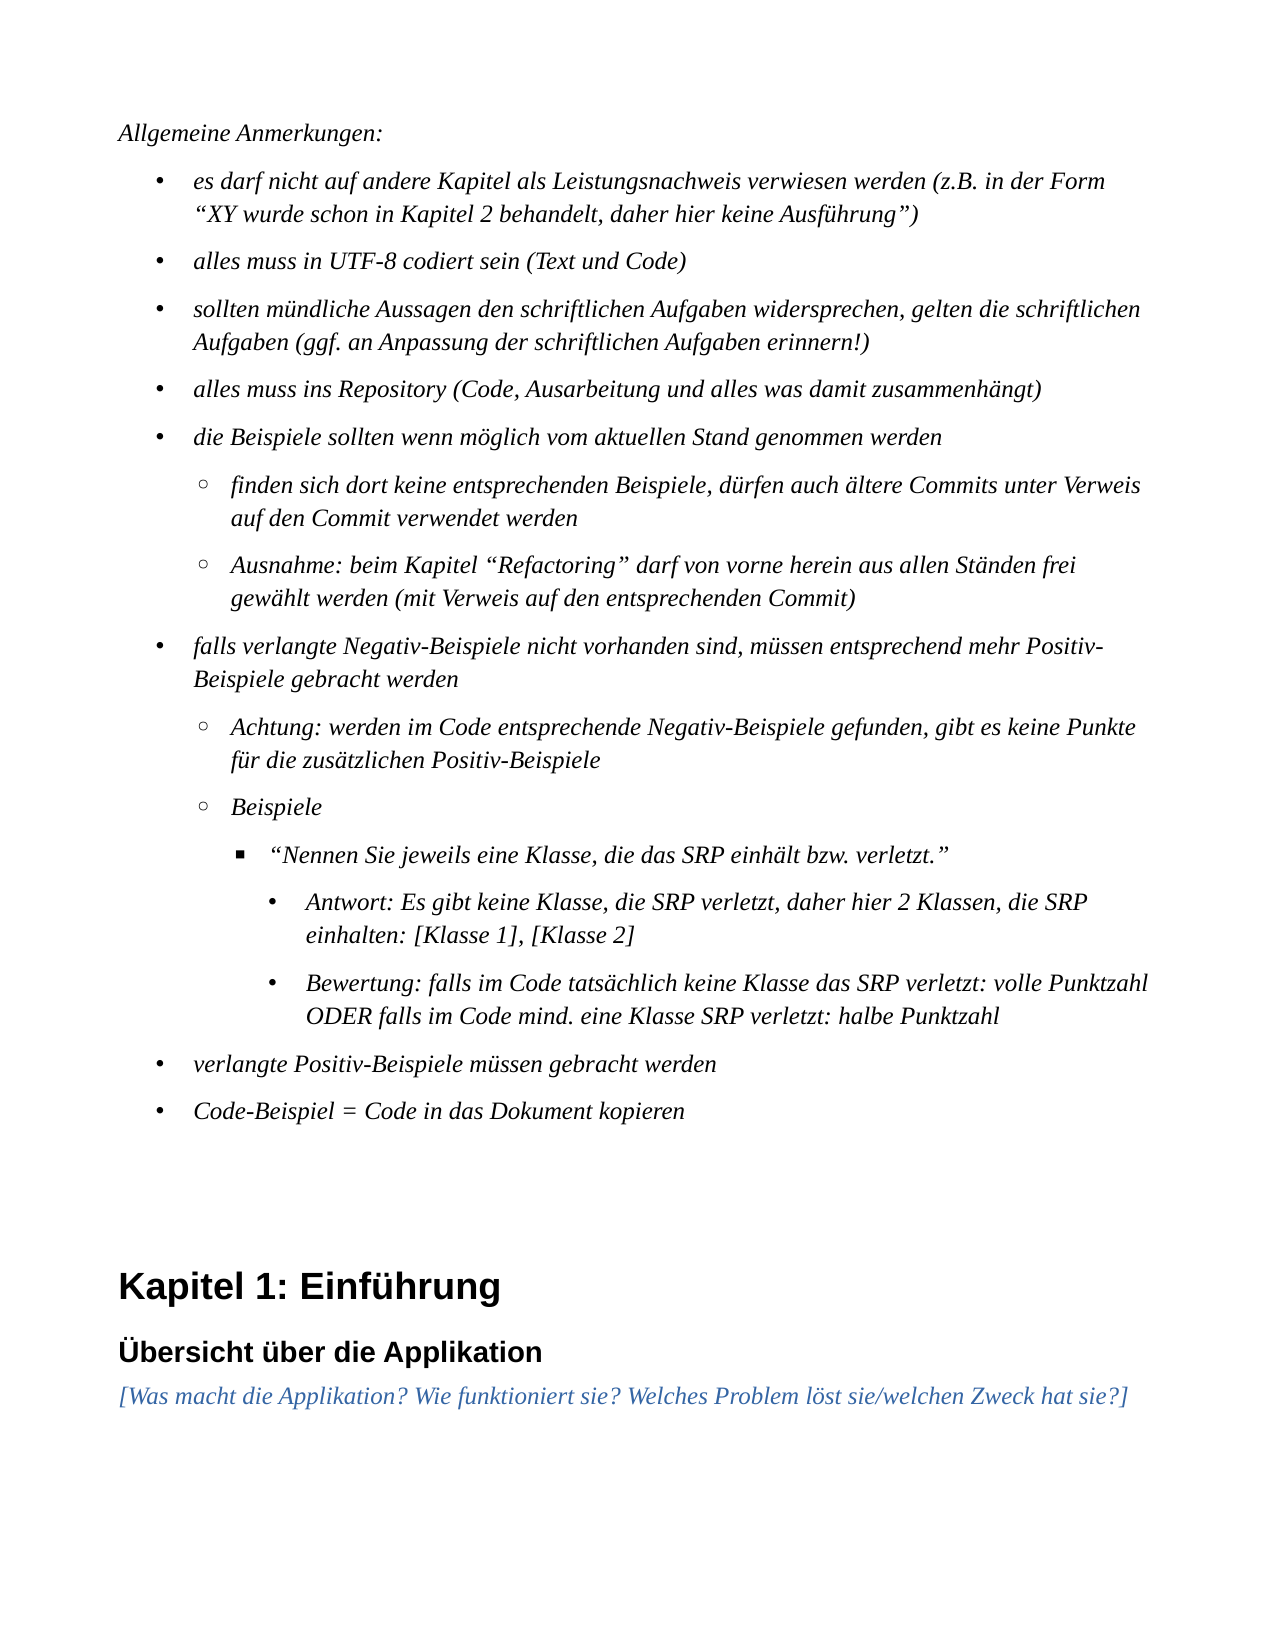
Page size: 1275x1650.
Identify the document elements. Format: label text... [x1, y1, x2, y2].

text Allgemeine Anmerkungen: [118, 118, 1157, 147]
list die Beispiele sollten wenn möglich vom aktuellen Stand genommen werden [156, 422, 1157, 451]
list Beispiele [193, 792, 1157, 821]
list “Nennen Sie jeweils eine Klasse, die das SRP einhält bzw. verletzt.” [231, 840, 1157, 869]
subtitle Kapitel 1: Einführung [118, 1264, 1157, 1308]
list es darf nicht auf andere Kapitel als Leistungsnachweis verwiesen werden (z.B. in der Form “XY wurde schon in Kapitel 2 behandelt, daher hier keine Ausführung”) [156, 166, 1157, 227]
list Ausnahme: beim Kapitel “Refactoring” darf von vorne herein aus allen Ständen frei gewählt werden (mit Verweis auf den entsprechenden Commit) [193, 550, 1157, 612]
list alles muss in UTF-8 codiert sein (Text und Code) [156, 246, 1157, 275]
list alles muss ins Repository (Code, Ausarbeitung und alles was damit zusammenhängt) [156, 374, 1157, 403]
list falls verlangte Negativ-Beispiele nicht vorhanden sind, müssen entsprechend mehr Positiv-Beispiele gebracht werden [156, 631, 1157, 693]
list Bewertung: falls im Code tatsächlich keine Klasse das SRP verletzt: volle Punktzahl ODER falls im Code mind. eine Klasse SRP verletzt: halbe Punktzahl [268, 968, 1157, 1030]
list Achtung: werden im Code entsprechende Negativ-Beispiele gefunden, gibt es keine Punkte für die zusätzlichen Positiv-Beispiele [193, 712, 1157, 773]
list verlangte Positiv-Beispiele müssen gebracht werden [156, 1049, 1157, 1077]
list Code-Beispiel = Code in das Dokument kopieren [156, 1096, 1157, 1125]
text [Was macht die Applikation? Wie funktioniert sie? Welches Problem löst sie/welchen Zweck hat sie?] [118, 1381, 1157, 1410]
list Antwort: Es gibt keine Klasse, die SRP verletzt, daher hier 2 Klassen, die SRP einhalten: [Klasse 1], [Klasse 2] [268, 887, 1157, 949]
list finden sich dort keine entsprechenden Beispiele, dürfen auch ältere Commits unter Verweis auf den Commit verwendet werden [193, 470, 1157, 532]
list sollten mündliche Aussagen den schriftlichen Aufgaben widersprechen, gelten die schriftlichen Aufgaben (ggf. an Anpassung der schriftlichen Aufgaben erinnern!) [156, 294, 1157, 356]
subtitle Übersicht über die Applikation [118, 1335, 1157, 1369]
